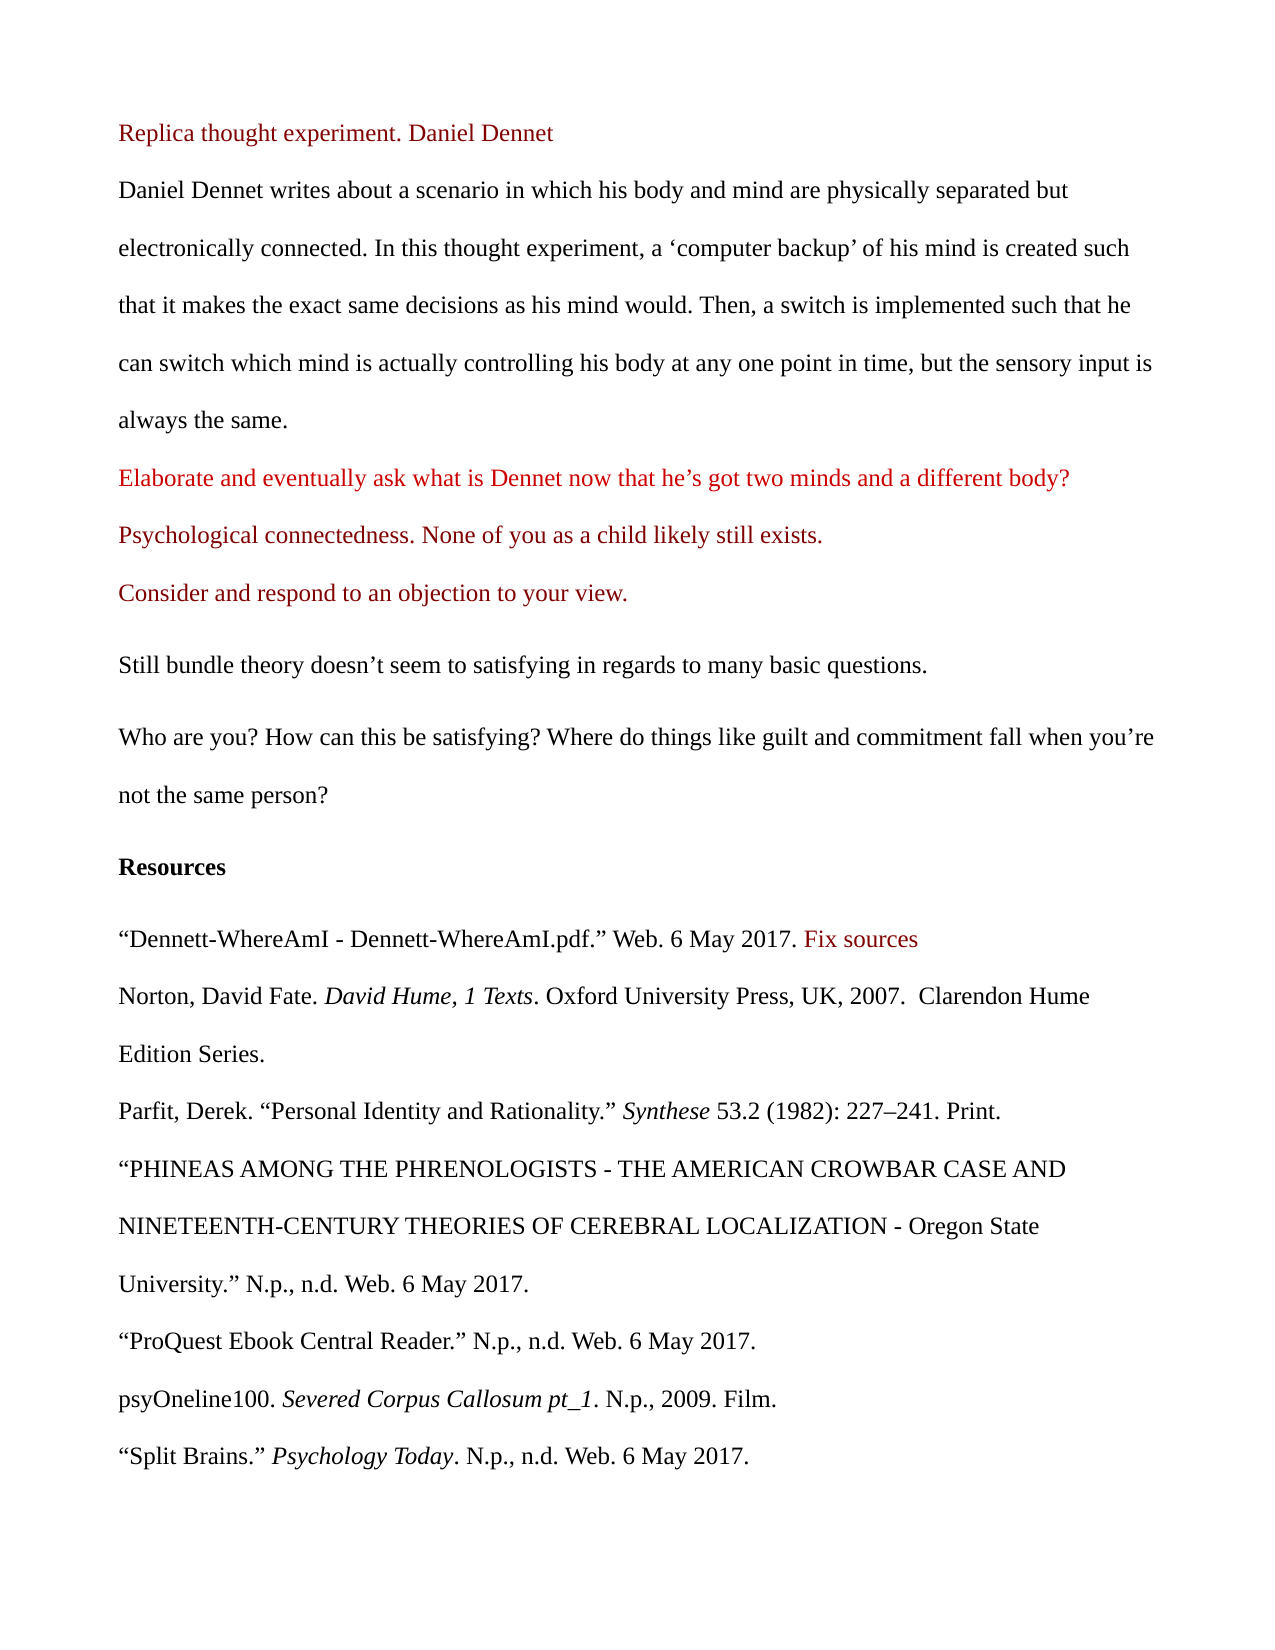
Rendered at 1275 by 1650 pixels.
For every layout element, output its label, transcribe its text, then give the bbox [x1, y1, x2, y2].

text Psychological connectedness. None of you as a child likely still exists. [118, 521, 1157, 549]
text Who are you? How can this be satisfying? Where do things like guilt and commitment fall when you’re not the same person? [118, 722, 1157, 808]
text “PHINEAS AMONG THE PHRENOLOGISTS - THE AMERICAN CROWBAR CASE AND NINETEENTH-CENTURY THEORIES OF CEREBRAL LOCALIZATION - Oregon State University.” N.p., n.d. Web. 6 May 2017. [118, 1154, 1157, 1298]
text Daniel Dennet writes about a scenario in which his body and mind are physically separated but electronically connected. In this thought experiment, a ‘computer backup’ of his mind is created such that it makes the exact same decisions as his mind would. Then, a switch is implemented such that he can switch which mind is actually controlling his body at any one point in time, but the sensory input is always the same. [118, 176, 1157, 434]
text Parfit, Derek. “Personal Identity and Rationality.” Synthese 53.2 (1982): 227–241. Print. [118, 1096, 1157, 1125]
text “ProQuest Ebook Central Reader.” N.p., n.d. Web. 6 May 2017. [118, 1326, 1157, 1355]
text “Split Brains.” Psychology Today. N.p., n.d. Web. 6 May 2017. [118, 1441, 1157, 1470]
text Resources [118, 852, 1157, 881]
text Consider and respond to an objection to your view. [118, 578, 1157, 607]
text Norton, David Fate. David Hume, 1 Texts. Oxford University Press, UK, 2007. Clarendon Hume Edition Series. [118, 981, 1157, 1068]
text “Dennett-WhereAmI - Dennett-WhereAmI.pdf.” Web. 6 May 2017. Fix sources [118, 924, 1157, 953]
text Still bundle theory doesn’t seem to satisfying in regards to many basic questions. [118, 650, 1157, 679]
text Replica thought experiment. Daniel Dennet [118, 118, 1157, 147]
text psyOneline100. Severed Corpus Callosum pt_1. N.p., 2009. Film. [118, 1384, 1157, 1413]
text Elaborate and eventually ask what is Dennet now that he’s got two minds and a different body? [118, 463, 1157, 492]
